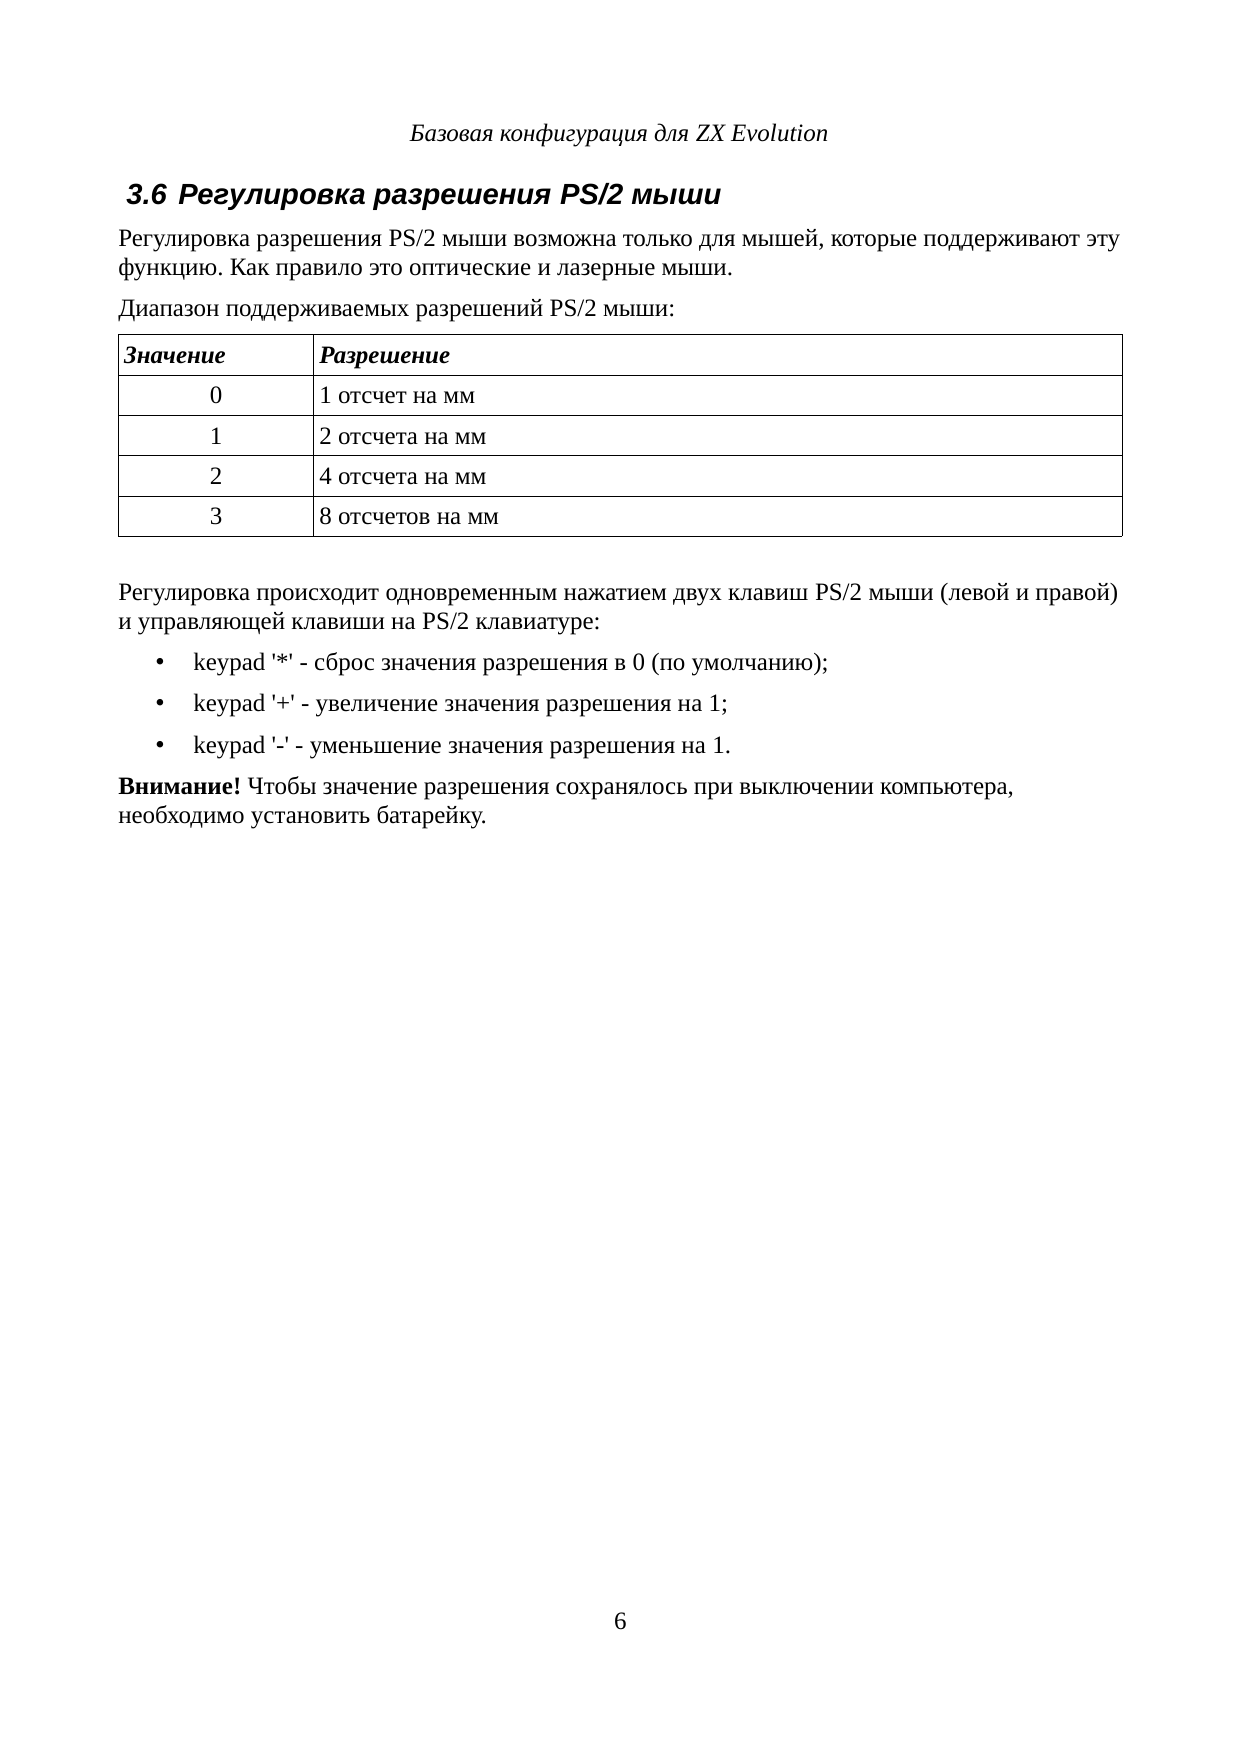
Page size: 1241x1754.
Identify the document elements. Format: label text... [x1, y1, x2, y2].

table_cell 2 [119, 456, 313, 496]
table_cell 1 отсчет на мм [314, 376, 1122, 415]
list keypad '-' - уменьшение значения разрешения на 1. [156, 730, 1122, 758]
text Регулировка разрешения PS/2 мыши возможна только для мышей, которые поддерживают эту функцию. Как правило это оптические и лазерные мыши. [118, 223, 1122, 281]
text Внимание! Чтобы значение разрешения сохранялось при выключении компьютера, необходимо установить батарейку. [118, 771, 1122, 828]
table_header Разрешение [314, 335, 1122, 375]
table_cell 1 [119, 416, 313, 455]
table_cell 3 [119, 497, 313, 536]
subtitle Регулировка разрешения PS/2 мыши [118, 177, 1122, 211]
table_cell 2 отсчета на мм [314, 416, 1122, 455]
table_cell 4 отсчета на мм [314, 456, 1122, 496]
list keypad '+' - увеличение значения разрешения на 1; [156, 688, 1122, 717]
table_header Значение [119, 335, 313, 375]
text Диапазон поддерживаемых разрешений PS/2 мыши: [118, 293, 1122, 322]
text Регулировка происходит одновременным нажатием двух клавиш PS/2 мыши (левой и правой) и управляющей клавиши на PS/2 клавиатуре: [118, 577, 1122, 635]
table_cell 0 [119, 376, 313, 415]
list keypad '*' - сброс значения разрешения в 0 (по умолчанию); [156, 647, 1122, 676]
table_cell 8 отсчетов на мм [314, 497, 1122, 536]
